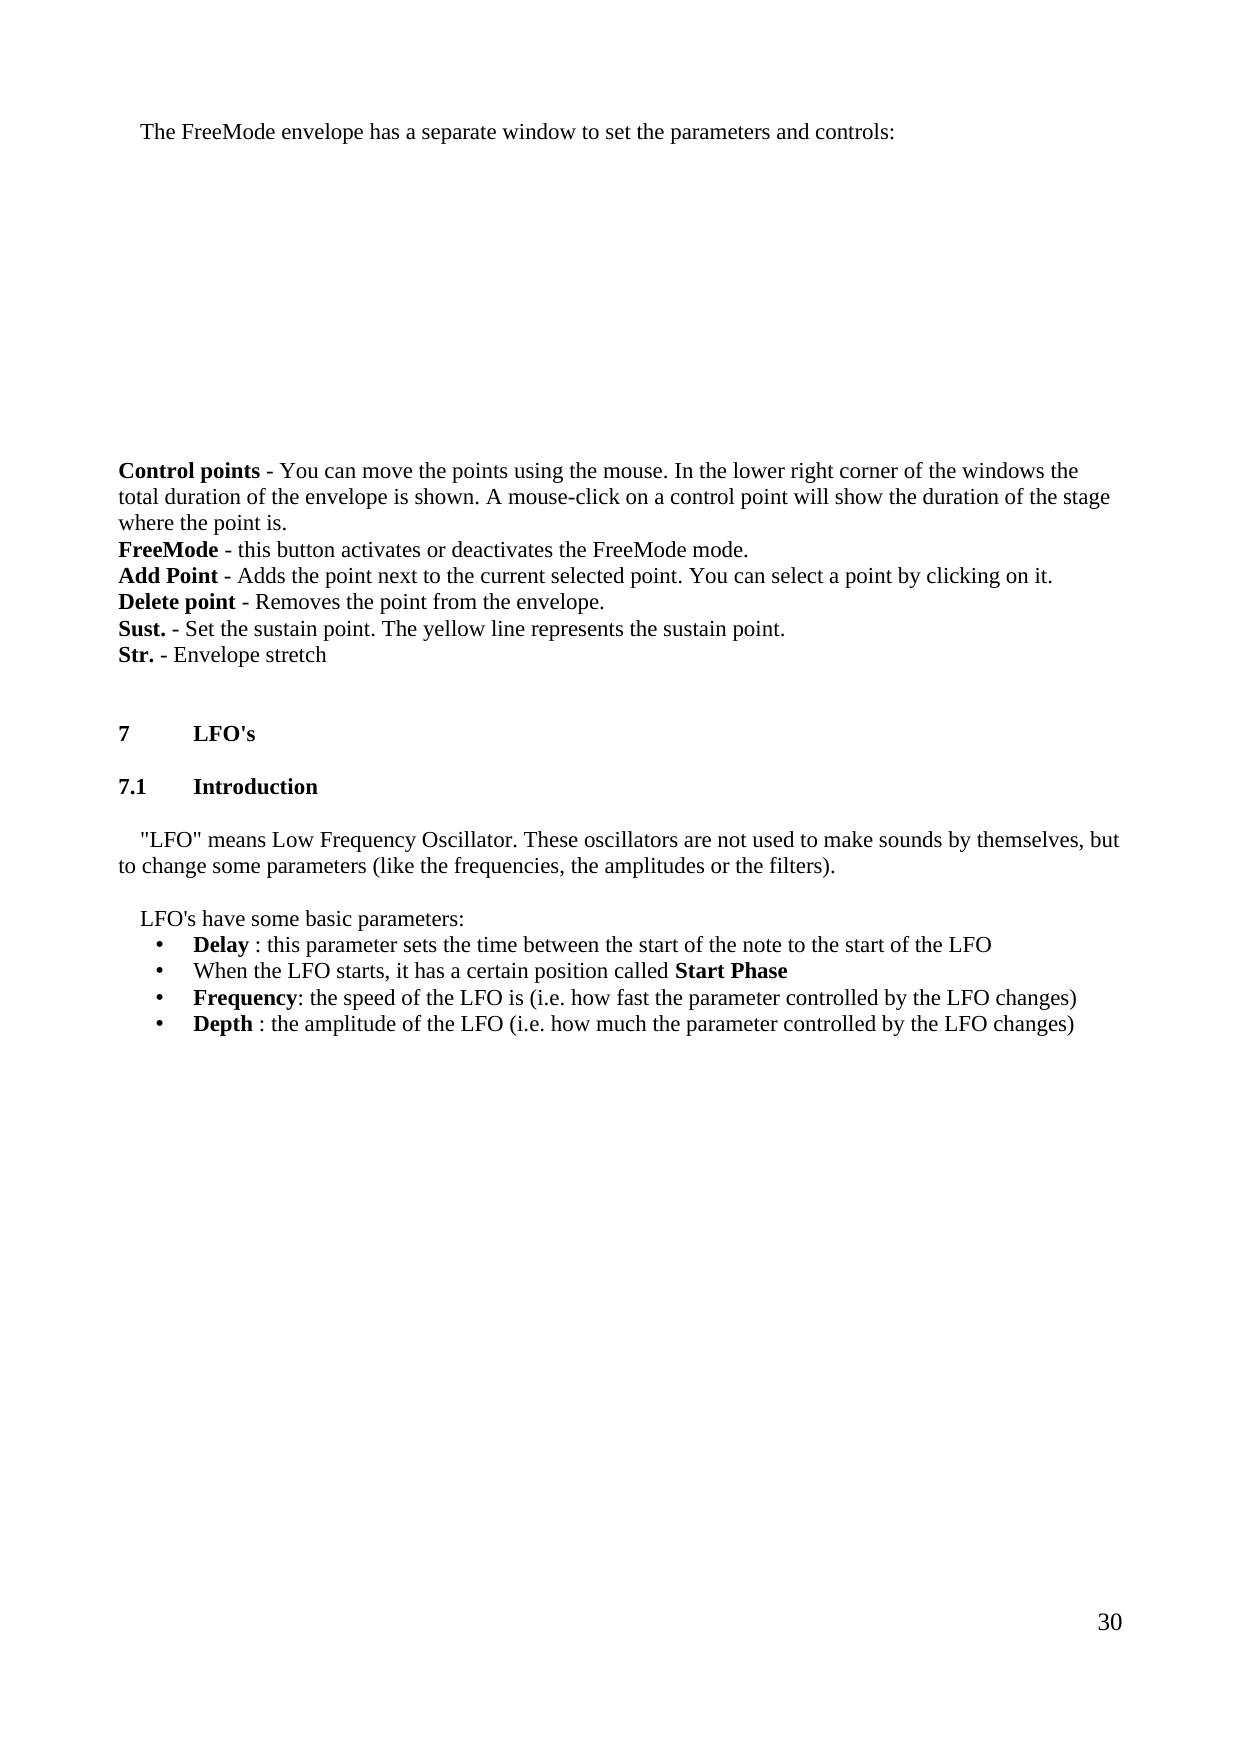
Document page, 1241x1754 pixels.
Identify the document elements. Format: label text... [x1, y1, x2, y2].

list When the LFO starts, it has a certain position called Start Phase [156, 957, 1122, 984]
text Control points - You can move the points using the mouse. In the lower right corner of the windows the total duration of the envelope is shown. A mouse-click on a control point will show the duration of the stage where the point is. [118, 171, 1122, 536]
list Introduction [118, 773, 1122, 799]
list Frequency: the speed of the LFO is (i.e. how fast the parameter controlled by the LFO changes) [156, 984, 1122, 1010]
text FreeMode - this button activates or deactivates the FreeMode mode. [118, 536, 1122, 562]
text "LFO" means Low Frequency Oscillator. These oscillators are not used to make sounds by themselves, but to change some parameters (like the frequencies, the amplitudes or the filters). [118, 826, 1122, 905]
text Sust. - Set the sustain point. The yellow line represents the sustain point. [118, 615, 1122, 641]
text Add Point - Adds the point next to the current selected point. You can select a point by clicking on it. [118, 562, 1122, 588]
text The FreeMode envelope has a separate window to set the parameters and controls: [118, 118, 1122, 144]
list Delay : this parameter sets the time between the start of the note to the start of the LFO [156, 931, 1122, 957]
list Depth : the amplitude of the LFO (i.e. how much the parameter controlled by the LFO changes) [156, 1010, 1122, 1036]
text LFO's have some basic parameters: [118, 905, 1122, 931]
list LFO's [118, 720, 1122, 747]
text Delete point - Removes the point from the envelope. [118, 588, 1122, 615]
text Str. - Envelope stretch [118, 641, 1122, 667]
